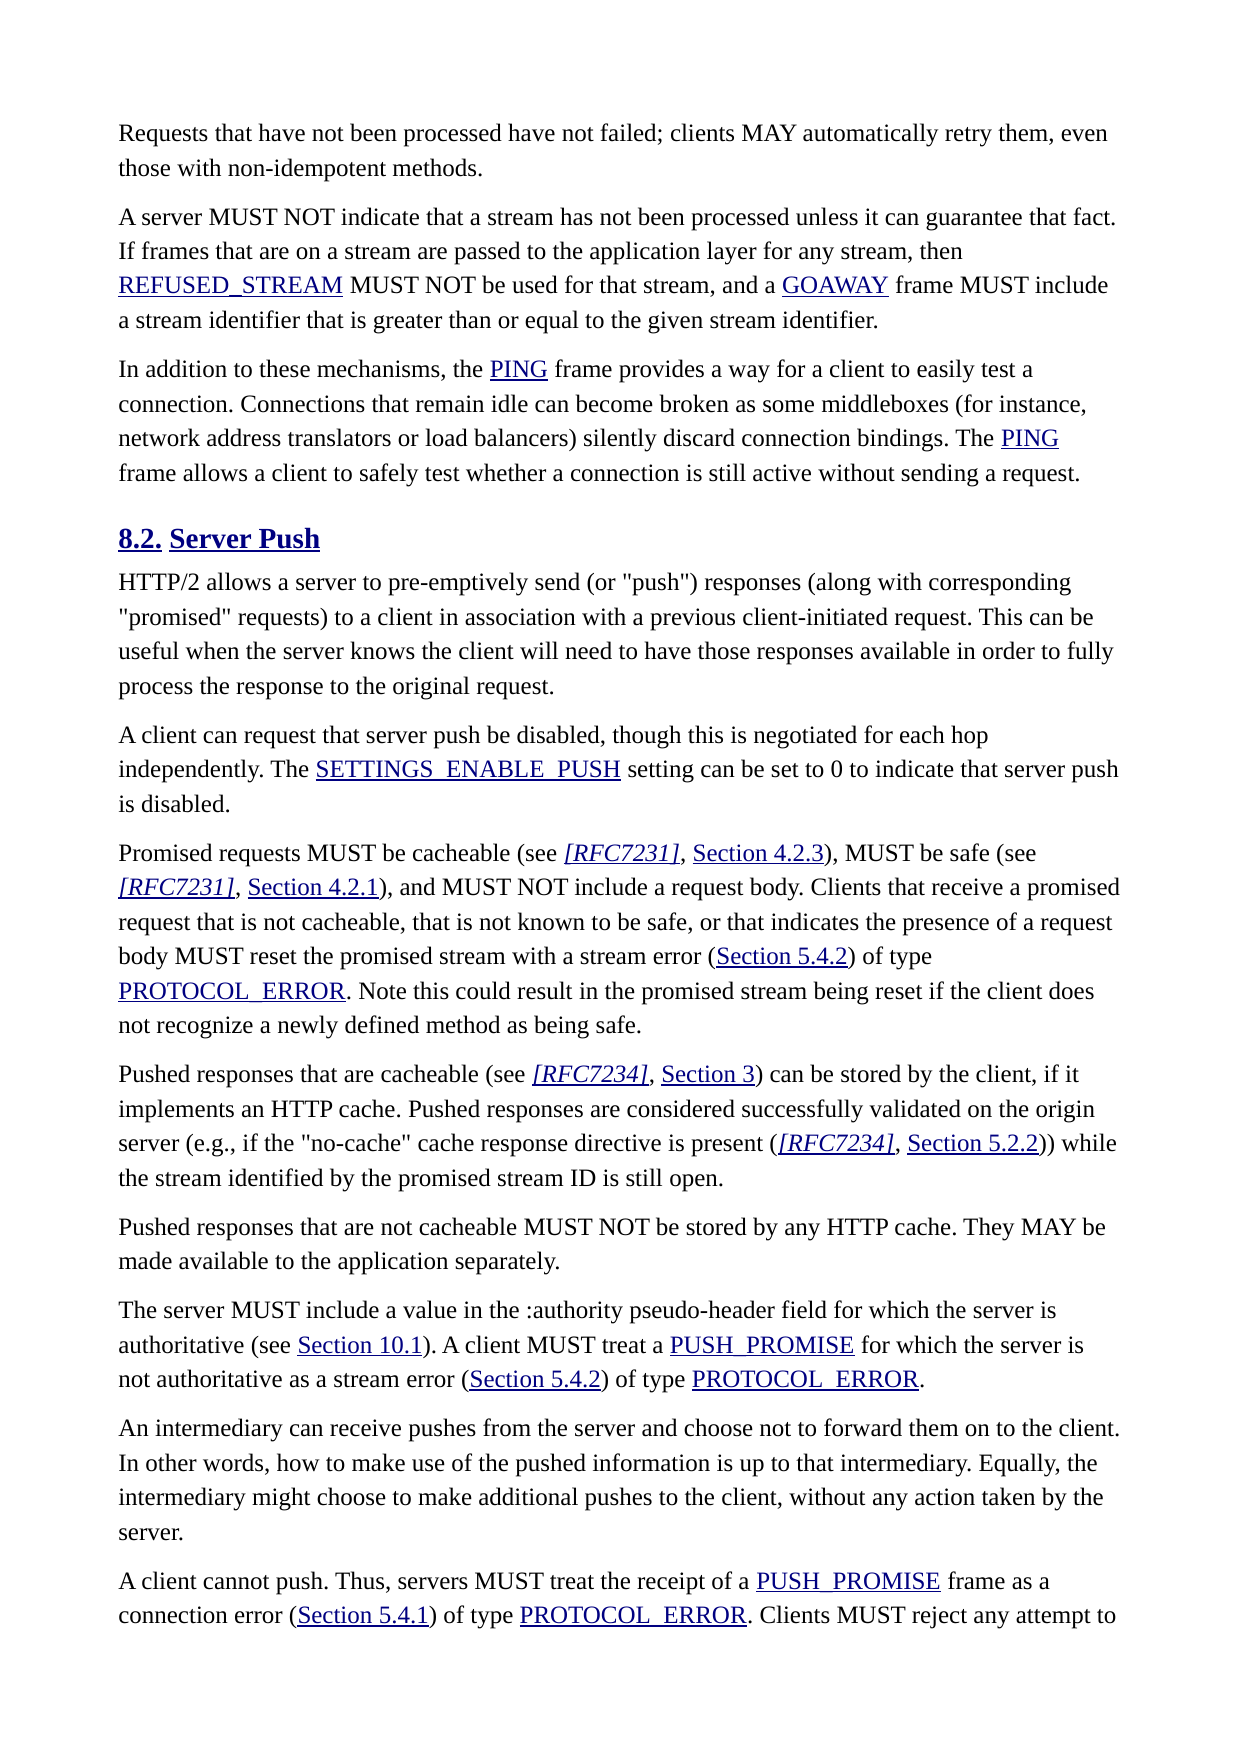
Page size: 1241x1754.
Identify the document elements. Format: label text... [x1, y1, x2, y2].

text Pushed responses that are not cacheable MUST NOT be stored by any HTTP cache. They MAY be made available to the application separately. [118, 1212, 1122, 1275]
subtitle 8.2. Server Push [118, 521, 1122, 555]
text HTTP/2 allows a server to pre-emptively send (or "push") responses (along with corresponding "promised" requests) to a client in association with a previous client-initiated request. This can be useful when the server knows the client will need to have those responses available in order to fully process the response to the original request. [118, 567, 1122, 699]
text Pushed responses that are cacheable (see [RFC7234], Section 3) can be stored by the client, if it implements an HTTP cache. Pushed responses are considered successfully validated on the origin server (e.g., if the "no-cache" cache response directive is present ([RFC7234], Section 5.2.2)) while the stream identified by the promised stream ID is still open. [118, 1059, 1122, 1191]
text In addition to these mechanisms, the PING frame provides a way for a client to easily test a connection. Connections that remain idle can become broken as some middleboxes (for instance, network address translators or load balancers) silently discard connection bindings. The PING frame allows a client to safely test whether a connection is still active without sending a request. [118, 354, 1122, 486]
text An intermediary can receive pushes from the server and choose not to forward them on to the client. In other words, how to make use of the pushed information is up to that intermediary. Equally, the intermediary might choose to make additional pushes to the client, without any action taken by the server. [118, 1413, 1122, 1546]
text The server MUST include a value in the :authority pseudo-header field for which the server is authoritative (see Section 10.1). A client MUST treat a PUSH_PROMISE for which the server is not authoritative as a stream error (Section 5.4.2) of type PROTOCOL_ERROR. [118, 1295, 1122, 1393]
text Requests that have not been processed have not failed; clients MAY automatically retry them, even those with non-idempotent methods. [118, 118, 1122, 181]
text A client can request that server push be disabled, though this is negotiated for each hop independently. The SETTINGS_ENABLE_PUSH setting can be set to 0 to indicate that server push is disabled. [118, 720, 1122, 817]
text Promised requests MUST be cacheable (see [RFC7231], Section 4.2.3), MUST be safe (see [RFC7231], Section 4.2.1), and MUST NOT include a request body. Clients that receive a promised request that is not cacheable, that is not known to be safe, or that indicates the presence of a request body MUST reset the promised stream with a stream error (Section 5.4.2) of type PROTOCOL_ERROR. Note this could result in the promised stream being reset if the client does not recognize a newly defined method as being safe. [118, 838, 1122, 1039]
text A server MUST NOT indicate that a stream has not been processed unless it can guarantee that fact. If frames that are on a stream are passed to the application layer for any stream, then REFUSED_STREAM MUST NOT be used for that stream, and a GOAWAY frame MUST include a stream identifier that is greater than or equal to the given stream identifier. [118, 202, 1122, 334]
text A client cannot push. Thus, servers MUST treat the receipt of a PUSH_PROMISE frame as a connection error (Section 5.4.1) of type PROTOCOL_ERROR. Clients MUST reject any attempt to [118, 1566, 1122, 1629]
